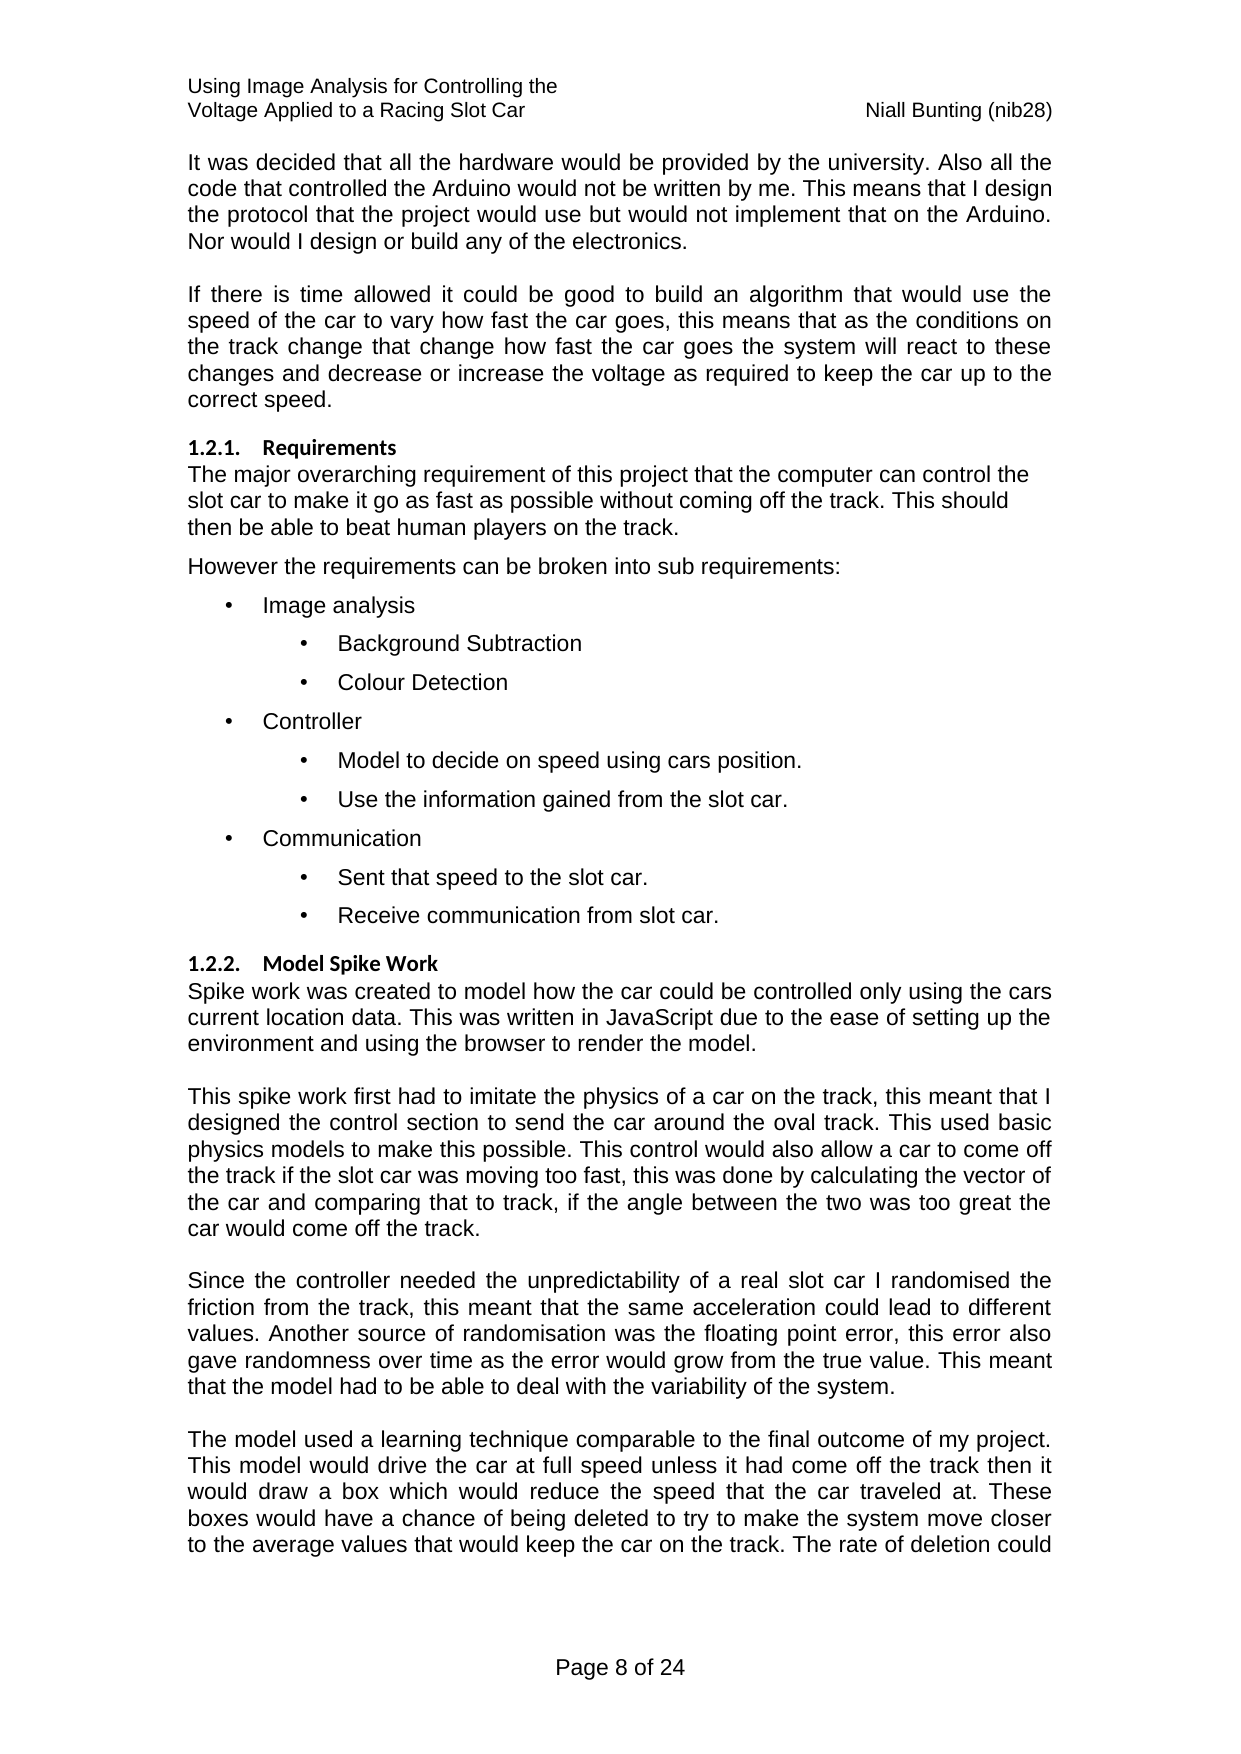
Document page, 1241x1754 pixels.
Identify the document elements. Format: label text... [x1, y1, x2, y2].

list Communication [225, 825, 1053, 851]
text However the requirements can be broken into sub requirements: [187, 553, 1053, 579]
text If there is time allowed it could be good to build an algorithm that would use the speed of the car to vary how fast the car goes, this means that as the conditions on the track change that change how fast the car goes the system will react to these changes and decrease or increase the voltage as required to keep the car up to the correct speed. [187, 281, 1053, 412]
subtitle Model Spike Work [187, 949, 1053, 978]
list Colour Detection [300, 669, 1053, 696]
text The model used a learning technique comparable to the final outcome of my project. This model would drive the car at full speed unless it had come off the track then it would draw a box which would reduce the speed that the car traveled at. These boxes would have a chance of being deleted to try to make the system move closer to the average values that would keep the car on the track. The rate of deletion could [187, 1426, 1053, 1557]
subtitle Requirements [187, 433, 1053, 461]
list Controller [225, 708, 1053, 734]
text This spike work first had to imitate the physics of a car on the track, this meant that I designed the control section to send the car around the oval track. This used basic physics models to make this possible. This control would also allow a car to come off the track if the slot car was moving too fast, this was done by calculating the vector of the car and comparing that to track, if the angle between the two was too great the car would come off the track. [187, 1083, 1053, 1241]
list Receive communication from slot car. [300, 902, 1053, 929]
list Image analysis [225, 592, 1053, 618]
list Model to decide on speed using cars position. [300, 747, 1053, 773]
text Spike work was created to model how the car could be controlled only using the cars current location data. This was written in JavaScript due to the ease of setting up the environment and using the browser to render the model. [187, 978, 1053, 1057]
text It was decided that all the hardware would be provided by the university. Also all the code that controlled the Arduino would not be written by me. This means that I design the protocol that the project would use but would not implement that on the Arduino. Nor would I design or build any of the electronics. [187, 149, 1053, 254]
list Sent that speed to the slot car. [300, 863, 1053, 890]
list Background Subtraction [300, 630, 1053, 657]
text The major overarching requirement of this project that the computer can control the slot car to make it go as fast as possible without coming off the track. This should then be able to beat human players on the track. [187, 461, 1053, 540]
text Since the controller needed the unpredictability of a real slot car I randomised the friction from the track, this meant that the same acceleration could lead to different values. Another source of randomisation was the floating point error, this error also gave randomness over time as the error would grow from the true value. This meant that the model had to be able to deal with the variability of the system. [187, 1267, 1053, 1399]
list Use the information gained from the slot car. [300, 786, 1053, 812]
